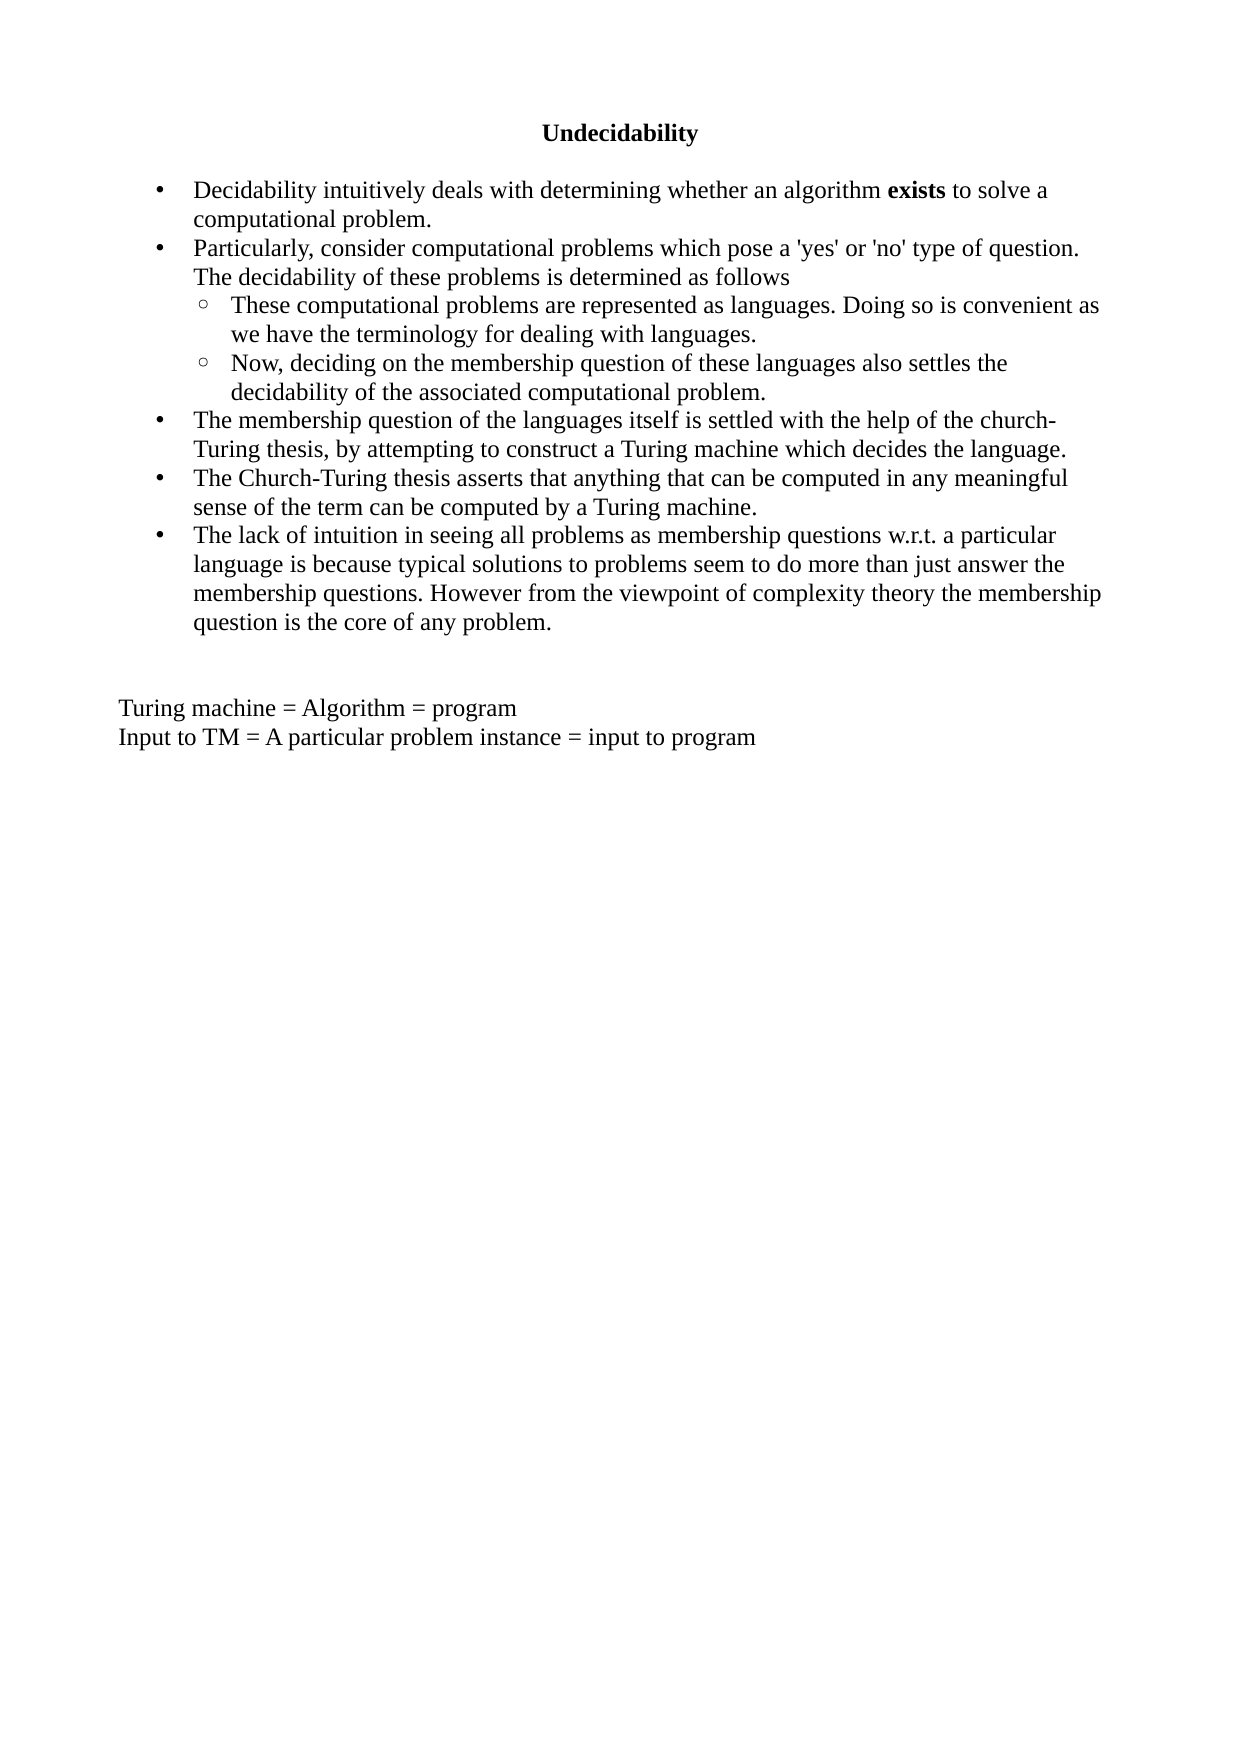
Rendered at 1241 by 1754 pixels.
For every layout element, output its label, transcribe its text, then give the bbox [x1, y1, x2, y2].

list The membership question of the languages itself is settled with the help of the church-Turing thesis, by attempting to construct a Turing machine which decides the language. [156, 406, 1122, 463]
list Now, deciding on the membership question of these languages also settles the decidability of the associated computational problem. [193, 348, 1122, 406]
text Turing machine = Algorithm = program [118, 693, 1122, 722]
list The Church-Turing thesis asserts that anything that can be computed in any meaningful sense of the term can be computed by a Turing machine. [156, 463, 1122, 521]
text Input to TM = A particular problem instance = input to program [118, 722, 1122, 751]
list The lack of intuition in seeing all problems as membership questions w.r.t. a particular language is because typical solutions to problems seem to do more than just answer the membership questions. However from the viewpoint of complexity theory the membership question is the core of any problem. [156, 521, 1122, 636]
list Particularly, consider computational problems which pose a 'yes' or 'no' type of question. The decidability of these problems is determined as follows [156, 233, 1122, 291]
text Undecidability [118, 118, 1122, 147]
list Decidability intuitively deals with determining whether an algorithm exists to solve a computational problem. [156, 176, 1122, 233]
list These computational problems are represented as languages. Doing so is convenient as we have the terminology for dealing with languages. [193, 291, 1122, 348]
